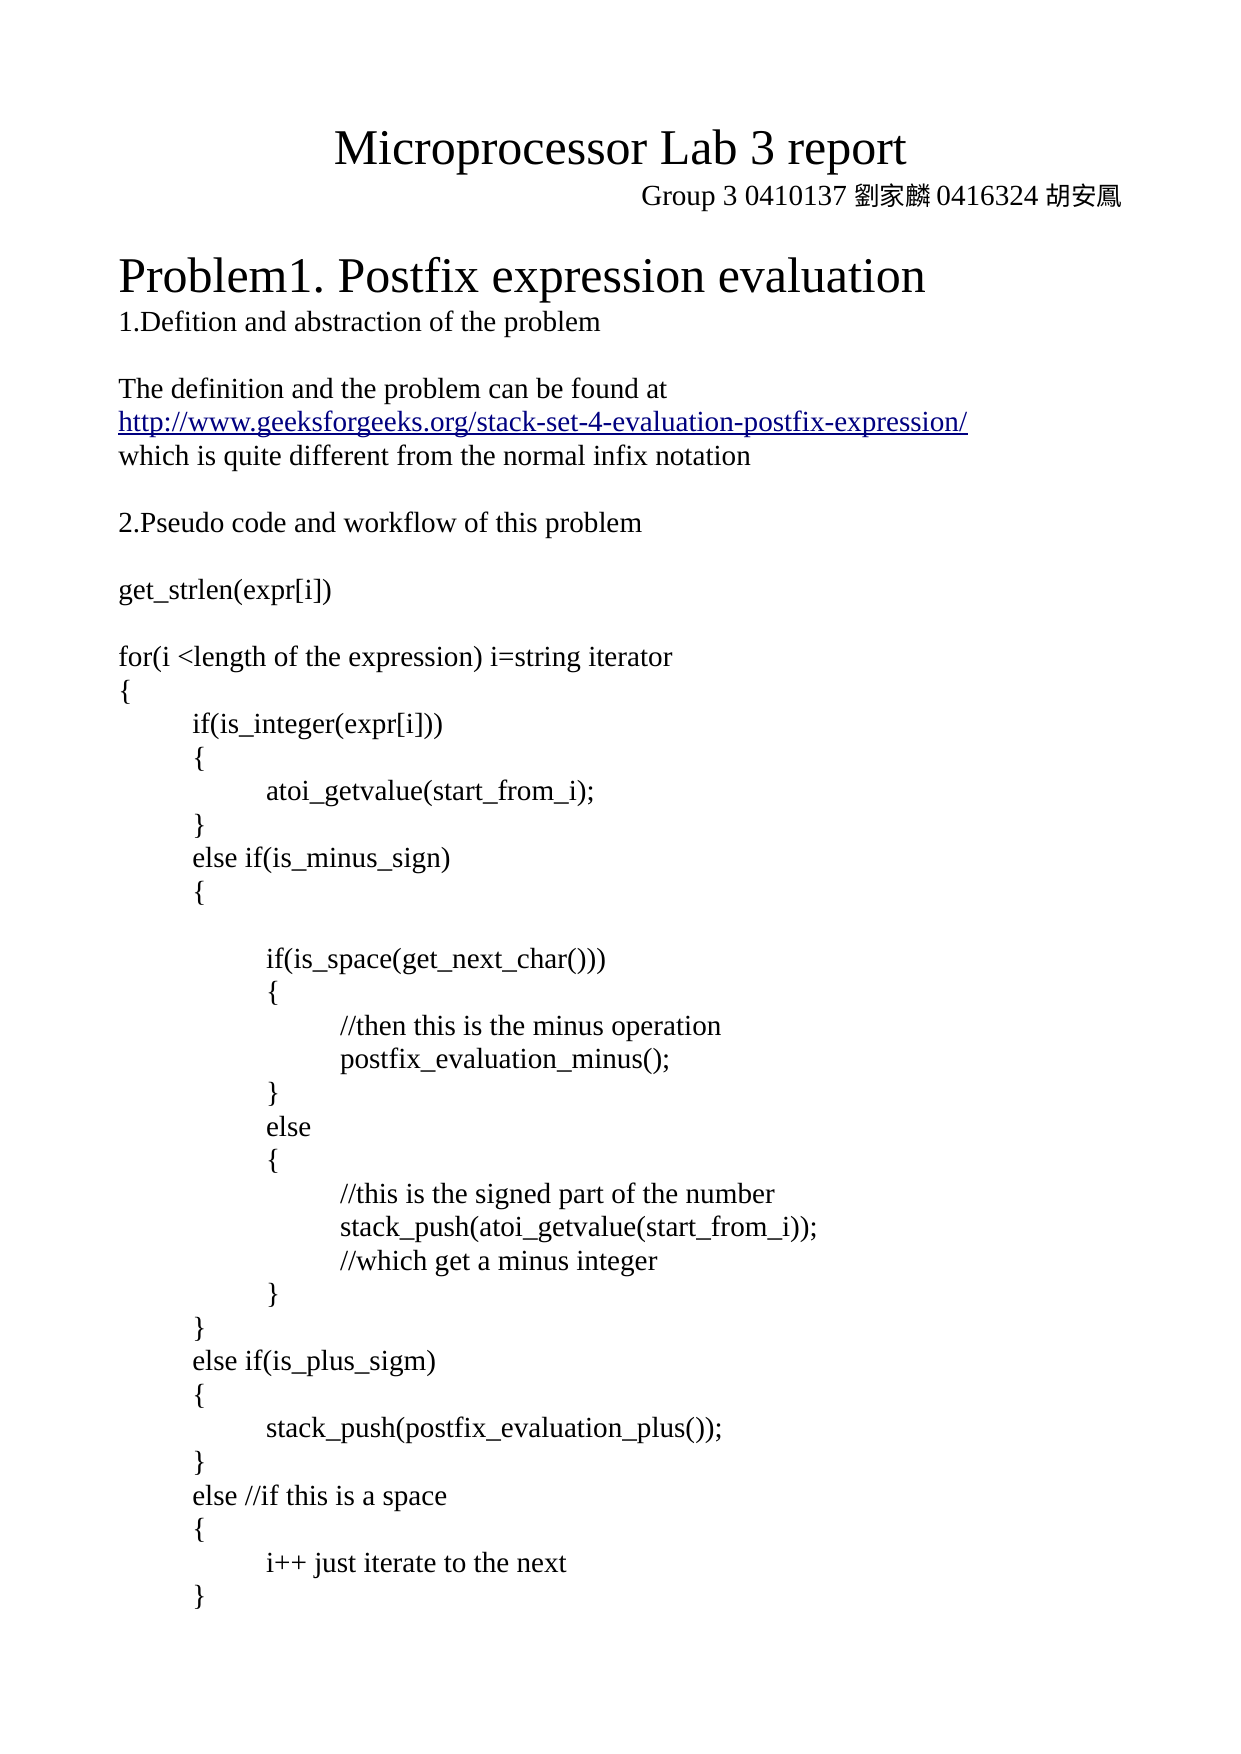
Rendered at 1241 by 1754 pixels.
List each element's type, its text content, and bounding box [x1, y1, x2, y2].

text postfix_evaluation_minus(); [118, 1042, 1122, 1075]
text } [118, 1310, 1122, 1343]
text else //if this is a space [118, 1478, 1122, 1511]
text The definition and the problem can be found at [118, 371, 1122, 404]
text { [118, 1377, 1122, 1411]
text else if(is_plus_sigm) [118, 1343, 1122, 1377]
text } [118, 807, 1122, 840]
text { [118, 974, 1122, 1008]
text //this is the signed part of the number [118, 1176, 1122, 1209]
text for(i <length of the expression) i=string iterator [118, 639, 1122, 673]
text } [118, 1578, 1122, 1612]
text { [118, 673, 1122, 706]
text get_strlen(expr[i]) [118, 572, 1122, 606]
text stack_push(postfix_evaluation_plus()); [118, 1411, 1122, 1444]
text i++ just iterate to the next [118, 1545, 1122, 1578]
text } [118, 1276, 1122, 1310]
text Microprocessor Lab 3 report [118, 118, 1122, 176]
text } [118, 1444, 1122, 1478]
text { [118, 1511, 1122, 1545]
text Problem1. Postfix expression evaluation [118, 246, 1122, 304]
text which is quite different from the normal infix notation [118, 438, 1122, 471]
text //which get a minus integer [118, 1243, 1122, 1276]
text else [118, 1109, 1122, 1142]
text 2.Pseudo code and workflow of this problem [118, 505, 1122, 538]
text { [118, 740, 1122, 773]
text http://www.geeksforgeeks.org/stack-set-4-evaluation-postfix-expression/ [118, 404, 1122, 438]
text if(is_space(get_next_char())) [118, 941, 1122, 974]
text } [118, 1075, 1122, 1109]
text atoi_getvalue(start_from_i); [118, 773, 1122, 807]
text Group 3 0410137 劉家麟 0416324 胡安鳳 [118, 176, 1122, 213]
text { [118, 1142, 1122, 1176]
text //then this is the minus operation [118, 1008, 1122, 1042]
text else if(is_minus_sign) [118, 840, 1122, 874]
text stack_push(atoi_getvalue(start_from_i)); [118, 1209, 1122, 1243]
text 1.Defition and abstraction of the problem [118, 304, 1122, 337]
text { [118, 874, 1122, 907]
text if(is_integer(expr[i])) [118, 706, 1122, 740]
